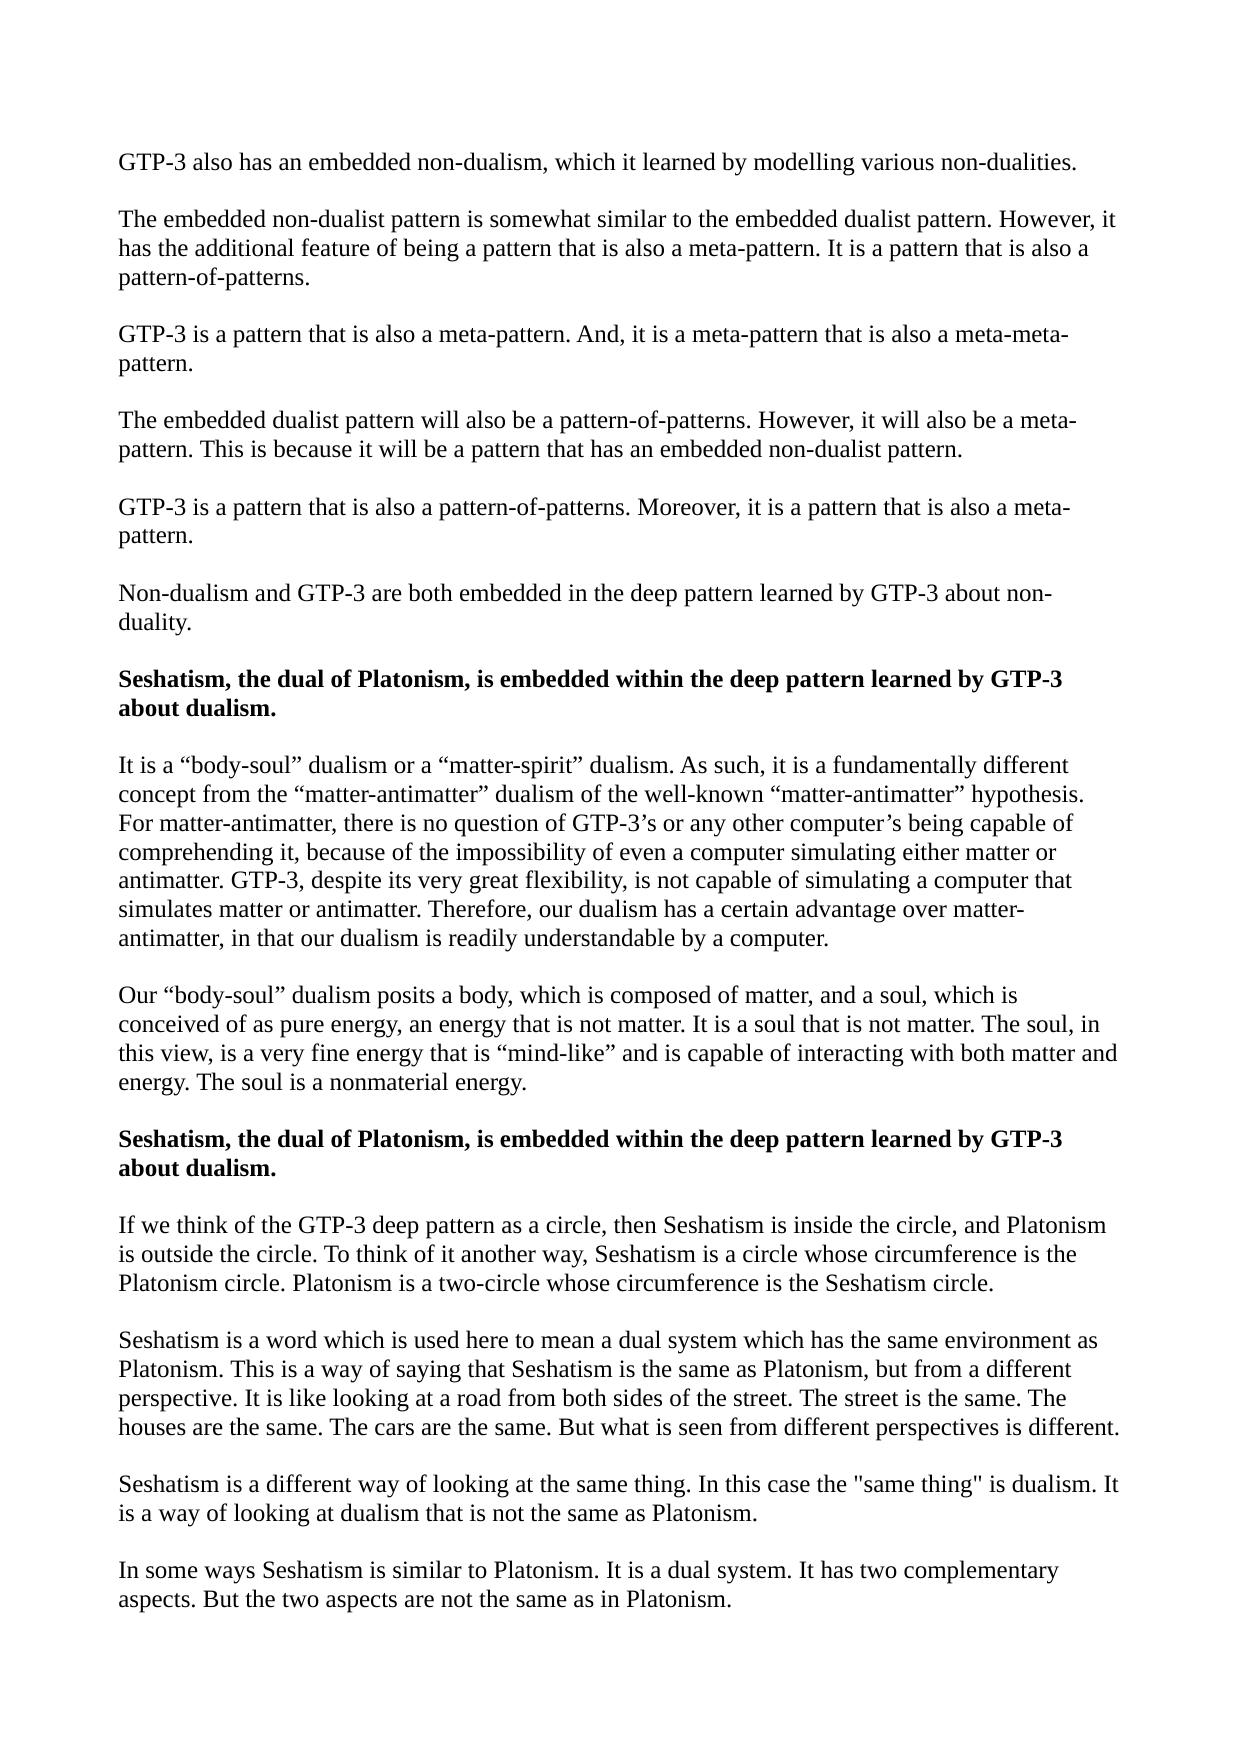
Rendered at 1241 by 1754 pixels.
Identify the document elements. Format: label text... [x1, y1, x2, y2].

text The embedded dualist pattern will also be a pattern-of-patterns. However, it will also be a meta-pattern. This is because it will be a pattern that has an embedded non-dualist pattern. [118, 406, 1122, 463]
text If we think of the GTP-3 deep pattern as a circle, then Seshatism is inside the circle, and Platonism is outside the circle. To think of it another way, Seshatism is a circle whose circumference is the Platonism circle. Platonism is a two-circle whose circumference is the Seshatism circle. [118, 1211, 1122, 1297]
text Seshatism is a different way of looking at the same thing. In this case the "same thing" is dualism. It is a way of looking at dualism that is not the same as Platonism. [118, 1469, 1122, 1527]
text GTP-3 also has an embedded non-dualism, which it learned by modelling various non-dualities. [118, 147, 1122, 176]
text Our “body-soul” dualism posits a body, which is composed of matter, and a soul, which is conceived of as pure energy, an energy that is not matter. It is a soul that is not matter. The soul, in this view, is a very fine energy that is “mind-like” and is capable of interacting with both matter and energy. The soul is a nonmaterial energy. [118, 981, 1122, 1096]
text Seshatism, the dual of Platonism, is embedded within the deep pattern learned by GTP-3 about dualism. [118, 664, 1122, 722]
text It is a “body-soul” dualism or a “matter-spirit” dualism. As such, it is a fundamentally different concept from the “matter-antimatter” dualism of the well-known “matter-antimatter” hypothesis. For matter-antimatter, there is no question of GTP-3’s or any other computer’s being capable of comprehending it, because of the impossibility of even a computer simulating either matter or antimatter. GTP-3, despite its very great flexibility, is not capable of simulating a computer that simulates matter or antimatter. Therefore, our dualism has a certain advantage over matter-antimatter, in that our dualism is readily understandable by a computer. [118, 751, 1122, 952]
text Seshatism, the dual of Platonism, is embedded within the deep pattern learned by GTP-3 about dualism. [118, 1124, 1122, 1182]
text The embedded non-dualist pattern is somewhat similar to the embedded dualist pattern. However, it has the additional feature of being a pattern that is also a meta-pattern. It is a pattern that is also a pattern-of-patterns. [118, 204, 1122, 291]
text Seshatism is a word which is used here to mean a dual system which has the same environment as Platonism. This is a way of saying that Seshatism is the same as Platonism, but from a different perspective. It is like looking at a road from both sides of the street. The street is the same. The houses are the same. The cars are the same. But what is seen from different perspectives is different. [118, 1326, 1122, 1441]
text In some ways Seshatism is similar to Platonism. It is a dual system. It has two complementary aspects. But the two aspects are not the same as in Platonism. [118, 1556, 1122, 1613]
text Non-dualism and GTP-3 are both embedded in the deep pattern learned by GTP-3 about non-duality. [118, 578, 1122, 636]
text GTP-3 is a pattern that is also a pattern-of-patterns. Moreover, it is a pattern that is also a meta-pattern. [118, 492, 1122, 549]
text GTP-3 is a pattern that is also a meta-pattern. And, it is a meta-pattern that is also a meta-meta-pattern. [118, 319, 1122, 377]
